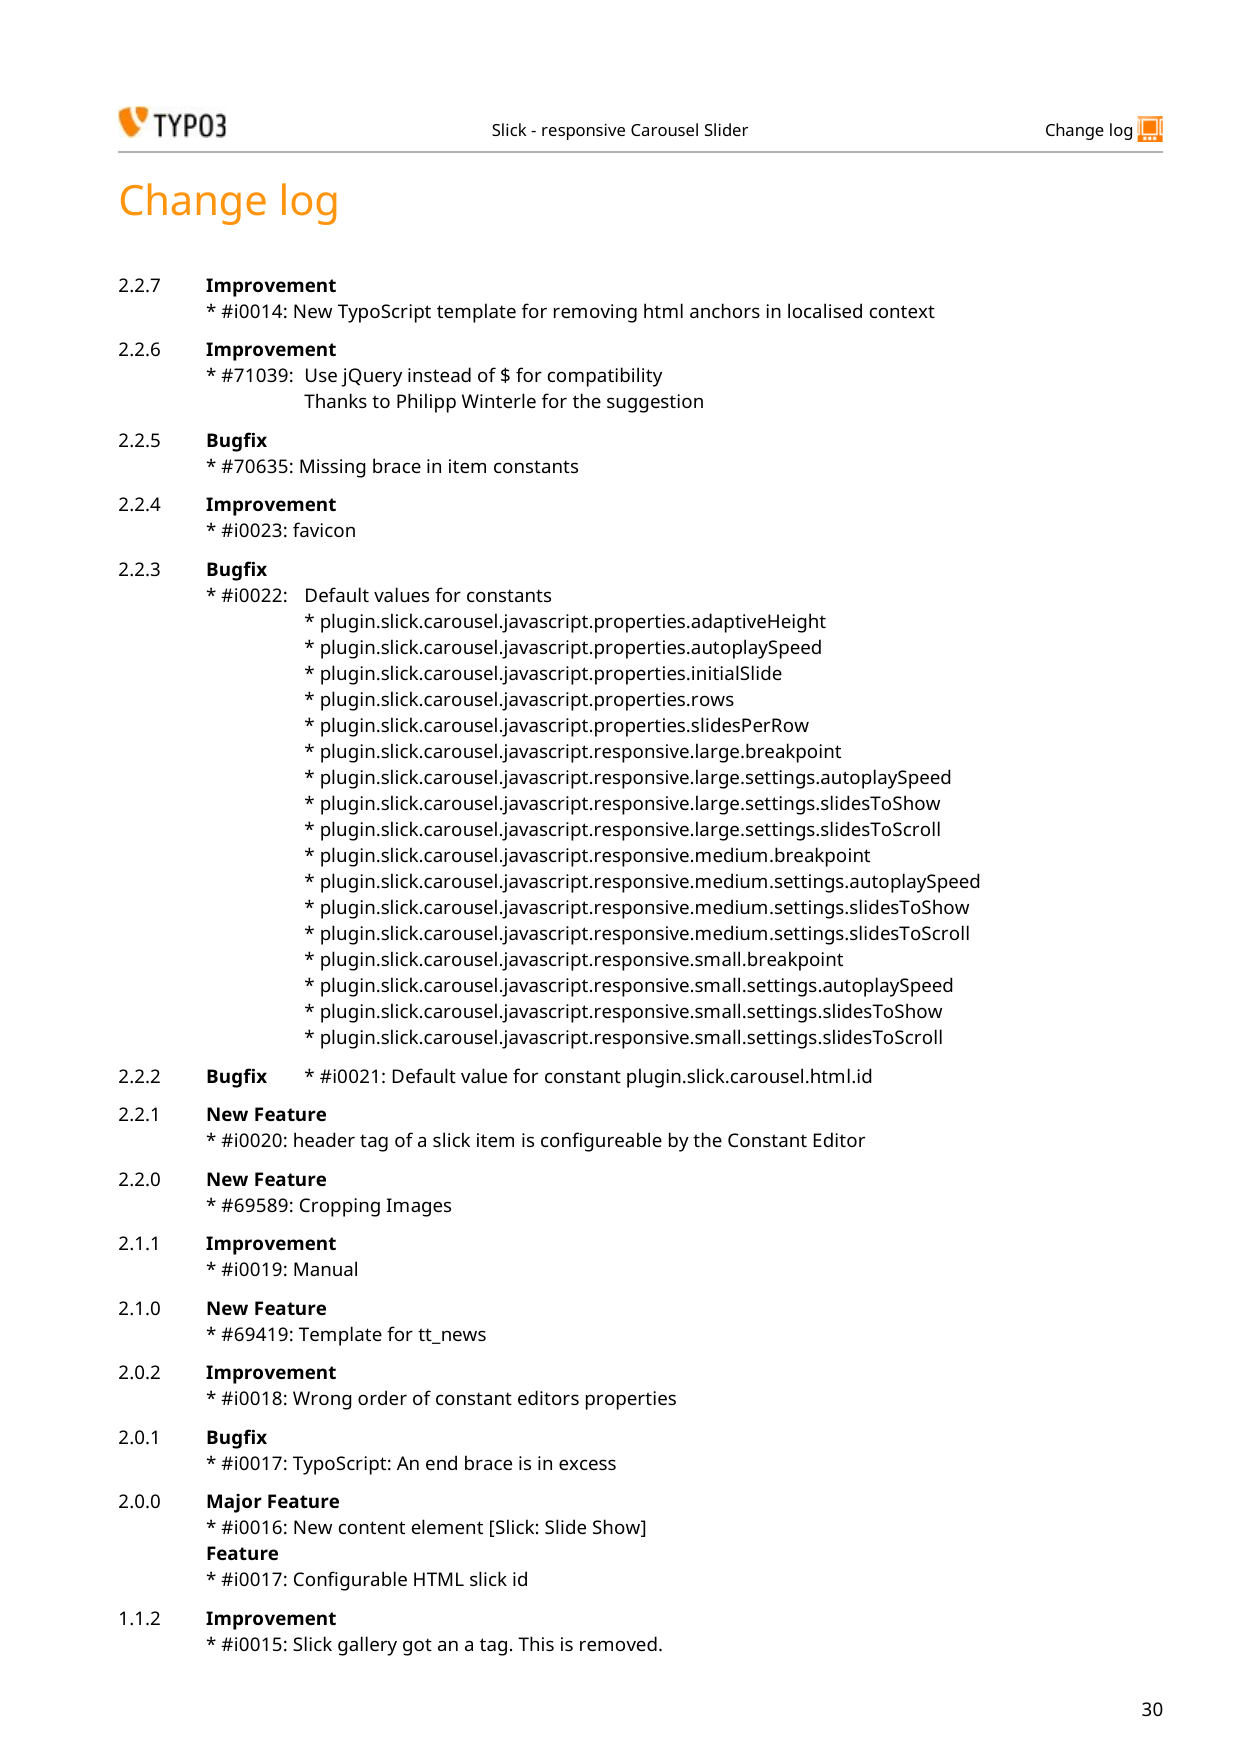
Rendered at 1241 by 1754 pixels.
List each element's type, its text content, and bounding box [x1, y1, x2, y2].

subtitle Change log [118, 171, 1163, 227]
text 2.2.1 New Feature * #i0020: header tag of a slick item is configureable by the Constant Editor [118, 1101, 1163, 1153]
text 2.2.0 New Feature * #69589: Cropping Images [118, 1166, 1163, 1218]
text 2.1.0 New Feature * #69419: Template for tt_news [118, 1294, 1163, 1347]
text 1.1.2 Improvement * #i0015: Slick gallery got an a tag. This is removed. [118, 1604, 1163, 1657]
text 2.2.5 Bugfix * #70635: Missing brace in item constants [118, 427, 1163, 479]
text 2.2.3 Bugfix * #i0022: Default values for constants * plugin.slick.carousel.javascript.properties.adaptiveHeight * plugin.slick.carousel.javascript.properties.autoplaySpeed * plugin.slick.carousel.javascript.properties.initialSlide * plugin.slick.carousel.javascript.properties.rows * plugin.slick.carousel.javascript.properties.slidesPerRow * plugin.slick.carousel.javascript.responsive.large.breakpoint * plugin.slick.carousel.javascript.responsive.large.settings.autoplaySpeed * plugin.slick.carousel.javascript.responsive.large.settings.slidesToShow * plugin.slick.carousel.javascript.responsive.large.settings.slidesToScroll * plugin.slick.carousel.javascript.responsive.medium.breakpoint * plugin.slick.carousel.javascript.responsive.medium.settings.autoplaySpeed * plugin.slick.carousel.javascript.responsive.medium.settings.slidesToShow * plugin.slick.carousel.javascript.responsive.medium.settings.slidesToScroll * plugin.slick.carousel.javascript.responsive.small.breakpoint * plugin.slick.carousel.javascript.responsive.small.settings.autoplaySpeed * plugin.slick.carousel.javascript.responsive.small.settings.slidesToShow * plugin.slick.carousel.javascript.responsive.small.settings.slidesToScroll [118, 556, 1163, 1050]
text 2.2.4 Improvement * #i0023: favicon [118, 491, 1163, 543]
text 2.0.2 Improvement * #i0018: Wrong order of constant editors properties [118, 1359, 1163, 1411]
text 2.2.6 Improvement * #71039: Use jQuery instead of $ for compatibility Thanks to Philipp Winterle for the suggestion [118, 336, 1163, 414]
picture [1137, 116, 1163, 142]
text 2.2.2 Bugfix * #i0021: Default value for constant plugin.slick.carousel.html.id [118, 1063, 1163, 1089]
text 2.0.1 Bugfix * #i0017: TypoScript: An end brace is in excess [118, 1423, 1163, 1476]
text 2.0.0 Major Feature * #i0016: New content element [Slick: Slide Show] Feature * #i0017: Configurable HTML slick id [118, 1488, 1163, 1592]
text 2.2.7 Improvement * #i0014: New TypoScript template for removing html anchors in localised context [118, 272, 1163, 324]
text 2.1.1 Improvement * #i0019: Manual [118, 1230, 1163, 1282]
picture [118, 106, 227, 138]
